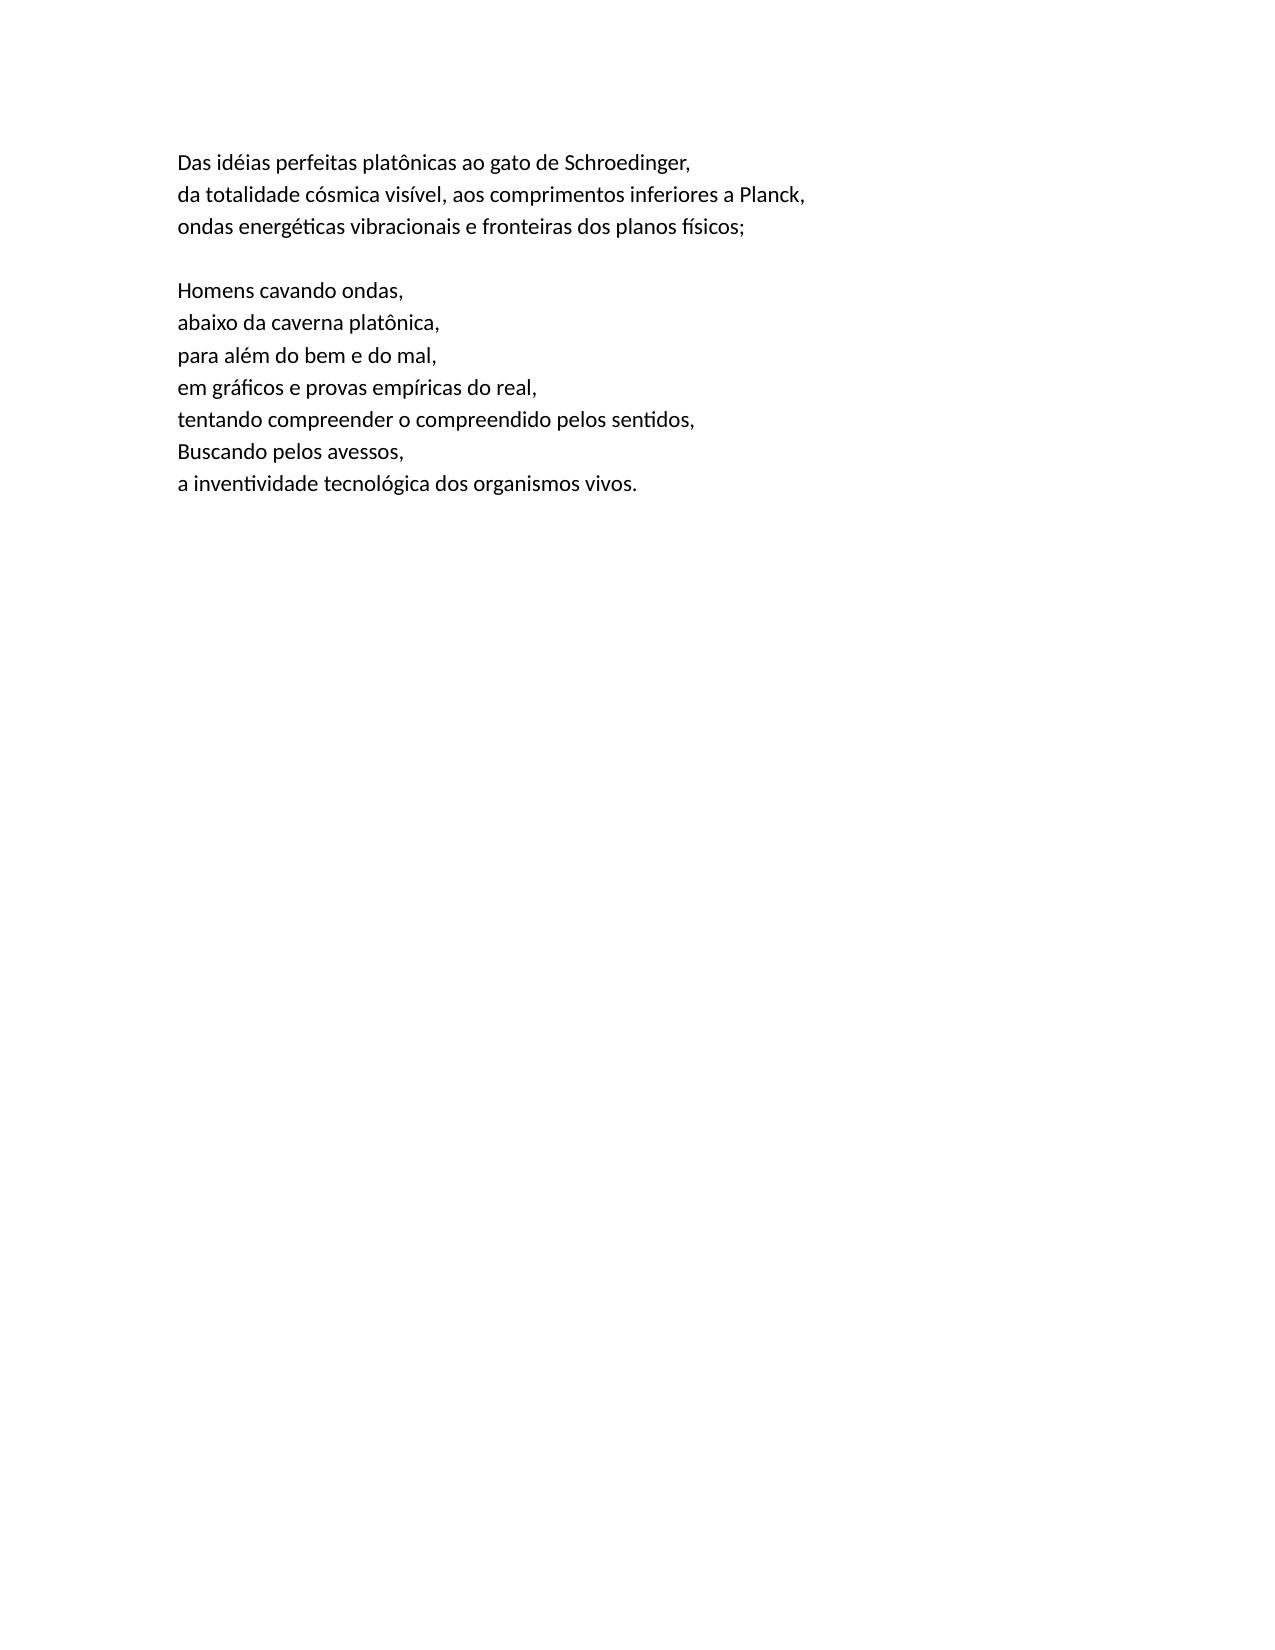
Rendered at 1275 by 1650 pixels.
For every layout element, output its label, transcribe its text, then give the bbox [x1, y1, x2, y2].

text Das idéias perfeitas platônicas ao gato de Schroedinger, da totalidade cósmica visível, aos comprimentos inferiores a Planck, ondas energéticas vibracionais e fronteiras dos planos físicos; Homens cavando ondas, abaixo da caverna platônica, para além do bem e do mal, em gráficos e provas empíricas do real, tentando compreender o compreendido pelos sentidos, Buscando pelos avessos, a inventividade tecnológica dos organismos vivos. [177, 148, 1098, 530]
